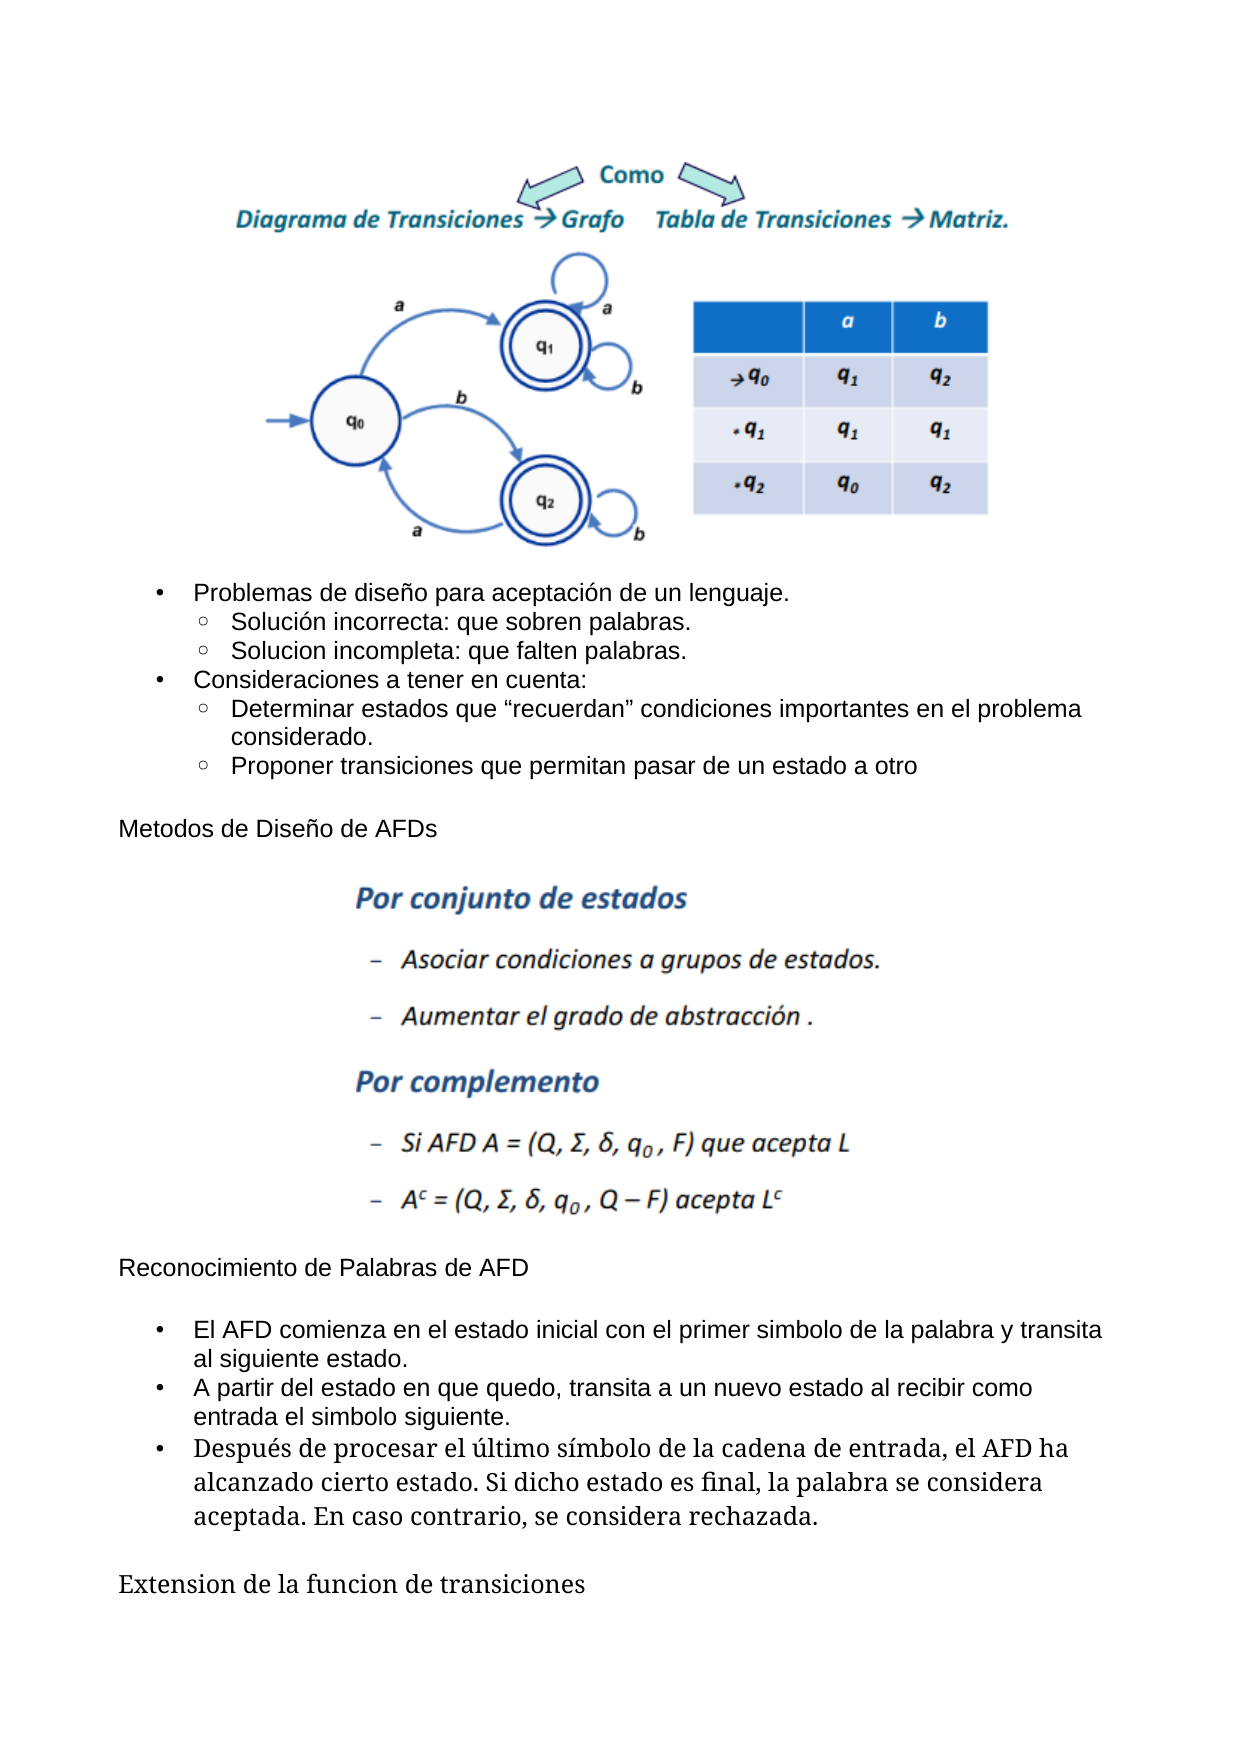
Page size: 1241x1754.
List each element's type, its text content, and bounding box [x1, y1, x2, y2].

list Consideraciones a tener en cuenta: [156, 665, 1122, 693]
list Determinar estados que “recuerdan” condiciones importantes en el problema considerado. [193, 693, 1122, 751]
picture [228, 146, 1012, 550]
list Solucion incompleta: que falten palabras. [193, 636, 1122, 665]
list Solución incorrecta: que sobren palabras. [193, 607, 1122, 636]
list A partir del estado en que quedo, transita a un nuevo estado al recibir como entrada el simbolo siguiente. [156, 1373, 1122, 1431]
list Problemas de diseño para aceptación de un lenguaje. [156, 578, 1122, 607]
list Extension de la funcion de transiciones [118, 1567, 1122, 1601]
picture [355, 876, 885, 1219]
list Después de procesar el último símbolo de la cadena de entrada, el AFD ha alcanzado cierto estado. Si dicho estado es final, la palabra se considera aceptada. En caso contrario, se considera rechazada. [156, 1431, 1122, 1533]
list Proponer transiciones que permitan pasar de un estado a otro [193, 751, 1122, 780]
list El AFD comienza en el estado inicial con el primer simbolo de la palabra y transita al siguiente estado. [156, 1315, 1122, 1373]
list Reconocimiento de Palabras de AFD [118, 1252, 1122, 1281]
list Metodos de Diseño de AFDs [118, 814, 1122, 843]
